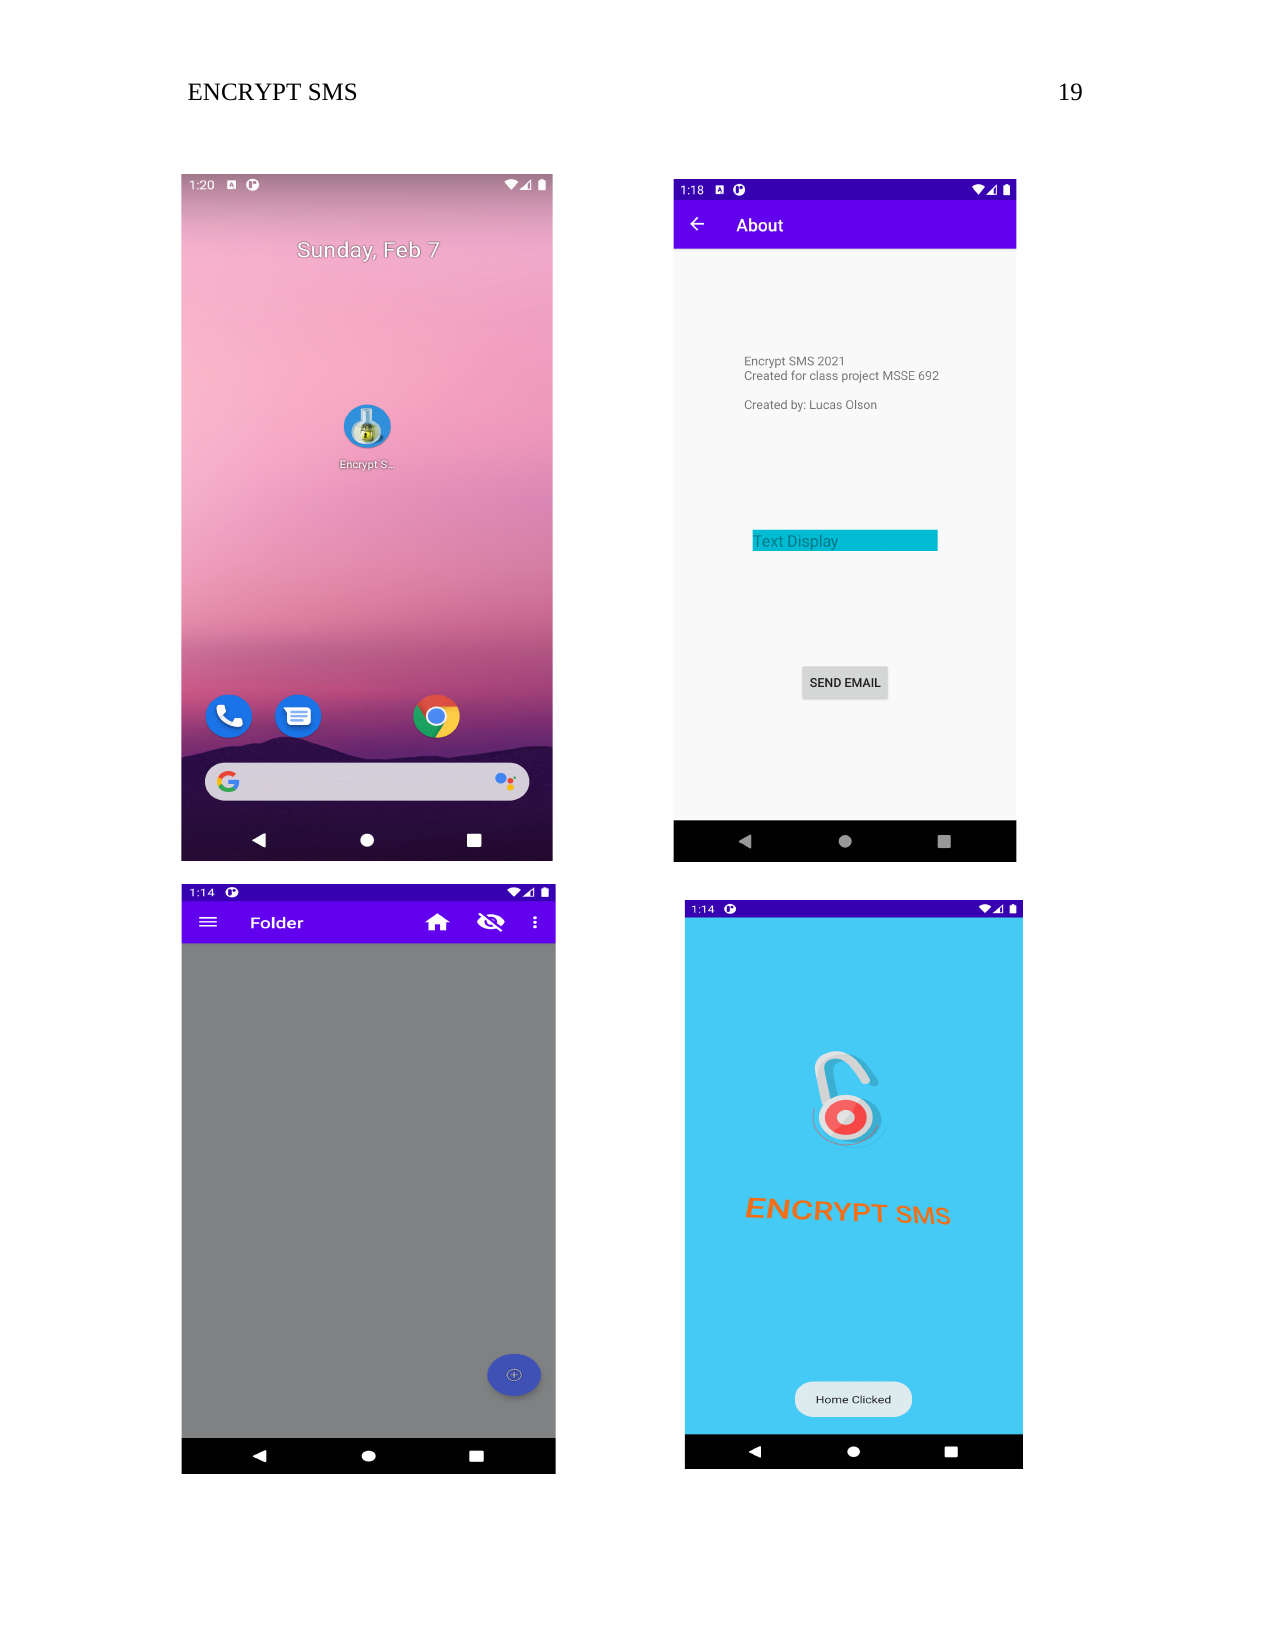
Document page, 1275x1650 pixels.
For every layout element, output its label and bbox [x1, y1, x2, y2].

picture [181, 174, 553, 861]
picture [684, 900, 1023, 1469]
picture [181, 884, 556, 1474]
picture [673, 179, 1017, 862]
